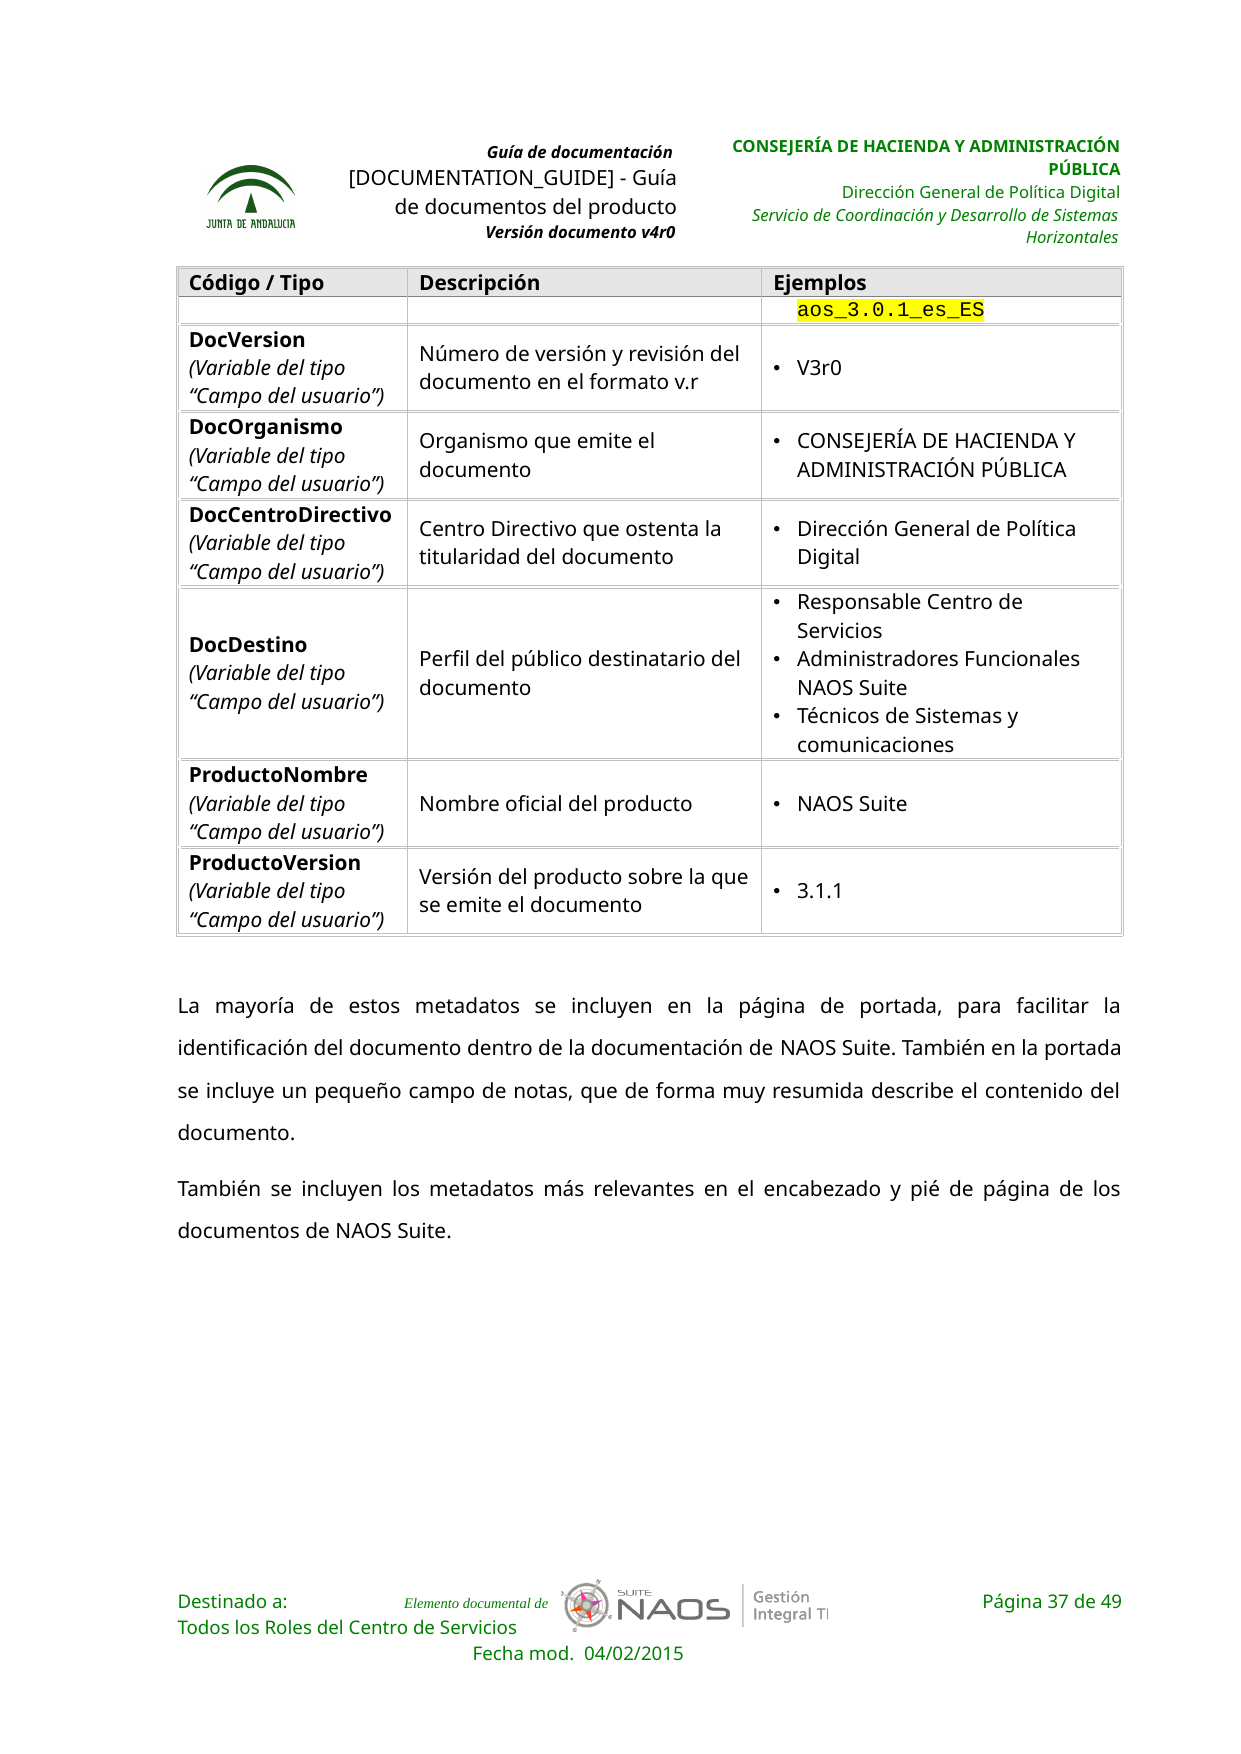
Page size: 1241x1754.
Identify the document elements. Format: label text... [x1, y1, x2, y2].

table_cell [408, 297, 761, 322]
table_cell Organismo que emite el documento [408, 413, 761, 498]
table_cell V3r0 [762, 323, 1122, 410]
table_cell Número de versión y revisión del documento en el formato v.r [408, 326, 761, 410]
table_header Código / Tipo [179, 269, 407, 296]
table_cell 3.1.1 [762, 846, 1122, 933]
table_header Descripción [408, 269, 761, 296]
table_cell Centro Directivo que ostenta la titularidad del documento [408, 501, 761, 585]
table_cell NAOS Suite [762, 758, 1122, 846]
table_cell DocOrganismo (Variable del tipo “Campo del usuario”) [177, 410, 407, 498]
table_cell Dirección General de Política Digital [762, 498, 1122, 585]
text También se incluyen los metadatos más relevantes en el encabezado y pié de página de los documentos de NAOS Suite. [177, 1174, 1122, 1245]
table_cell DocVersion (Variable del tipo “Campo del usuario”) [177, 323, 407, 410]
text La mayoría de estos metadatos se incluyen en la página de portada, para facilitar la identificación del documento dentro de la documentación de NAOS Suite. También en la portada se incluye un pequeño campo de notas, que de forma muy resumida describe el contenido del documento. [177, 991, 1122, 1147]
table_cell Responsable Centro de Servicios Administradores Funcionales NAOS Suite Técnicos de Sistemas y comunicaciones [762, 585, 1122, 758]
table_header Ejemplos [762, 269, 1121, 296]
table_cell Nombre oficial del producto [408, 761, 761, 846]
picture [201, 165, 298, 232]
table_cell DocDestino (Variable del tipo “Campo del usuario”) [177, 585, 407, 758]
picture [560, 1579, 829, 1632]
table_cell DocCentroDirectivo (Variable del tipo “Campo del usuario”) [177, 498, 407, 585]
table_cell Versión del producto sobre la que se emite el documento [408, 849, 761, 933]
table_cell CONSEJERÍA DE HACIENDA Y ADMINISTRACIÓN PÚBLICA [762, 410, 1122, 498]
table_cell [179, 297, 407, 322]
table_cell Perfil del público destinatario del documento [408, 589, 761, 758]
table_cell ProductoVersion (Variable del tipo “Campo del usuario”) [177, 846, 407, 933]
table_cell ProductoNombre (Variable del tipo “Campo del usuario”) [177, 758, 407, 846]
table_cell aos_3.0.1_es_ES [762, 297, 1121, 322]
